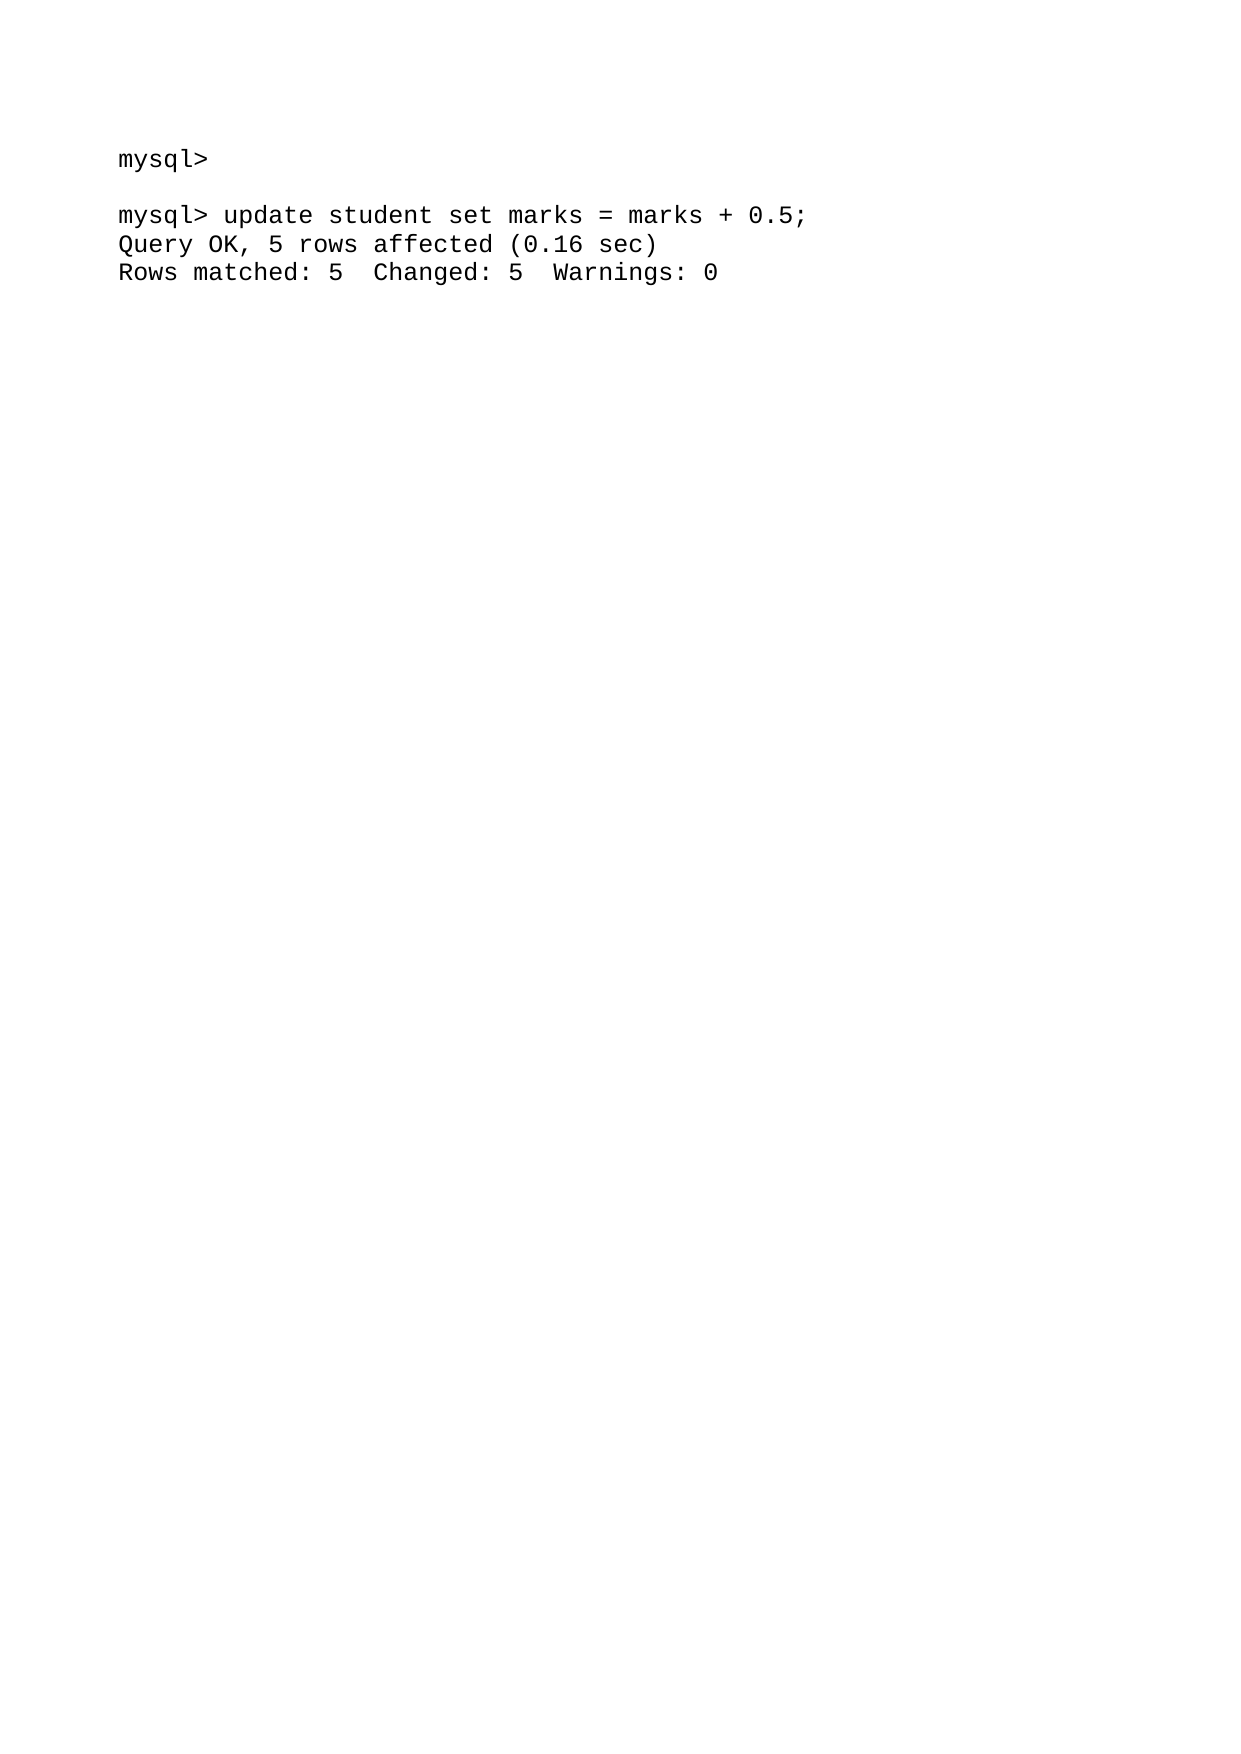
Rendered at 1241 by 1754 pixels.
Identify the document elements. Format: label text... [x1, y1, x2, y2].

text Rows matched: 5 Changed: 5 Warnings: 0 [118, 260, 1122, 288]
text Query OK, 5 rows affected (0.16 sec) [118, 231, 1122, 260]
text mysql> update student set marks = marks + 0.5; [118, 203, 1122, 231]
text mysql> [118, 146, 1122, 175]
